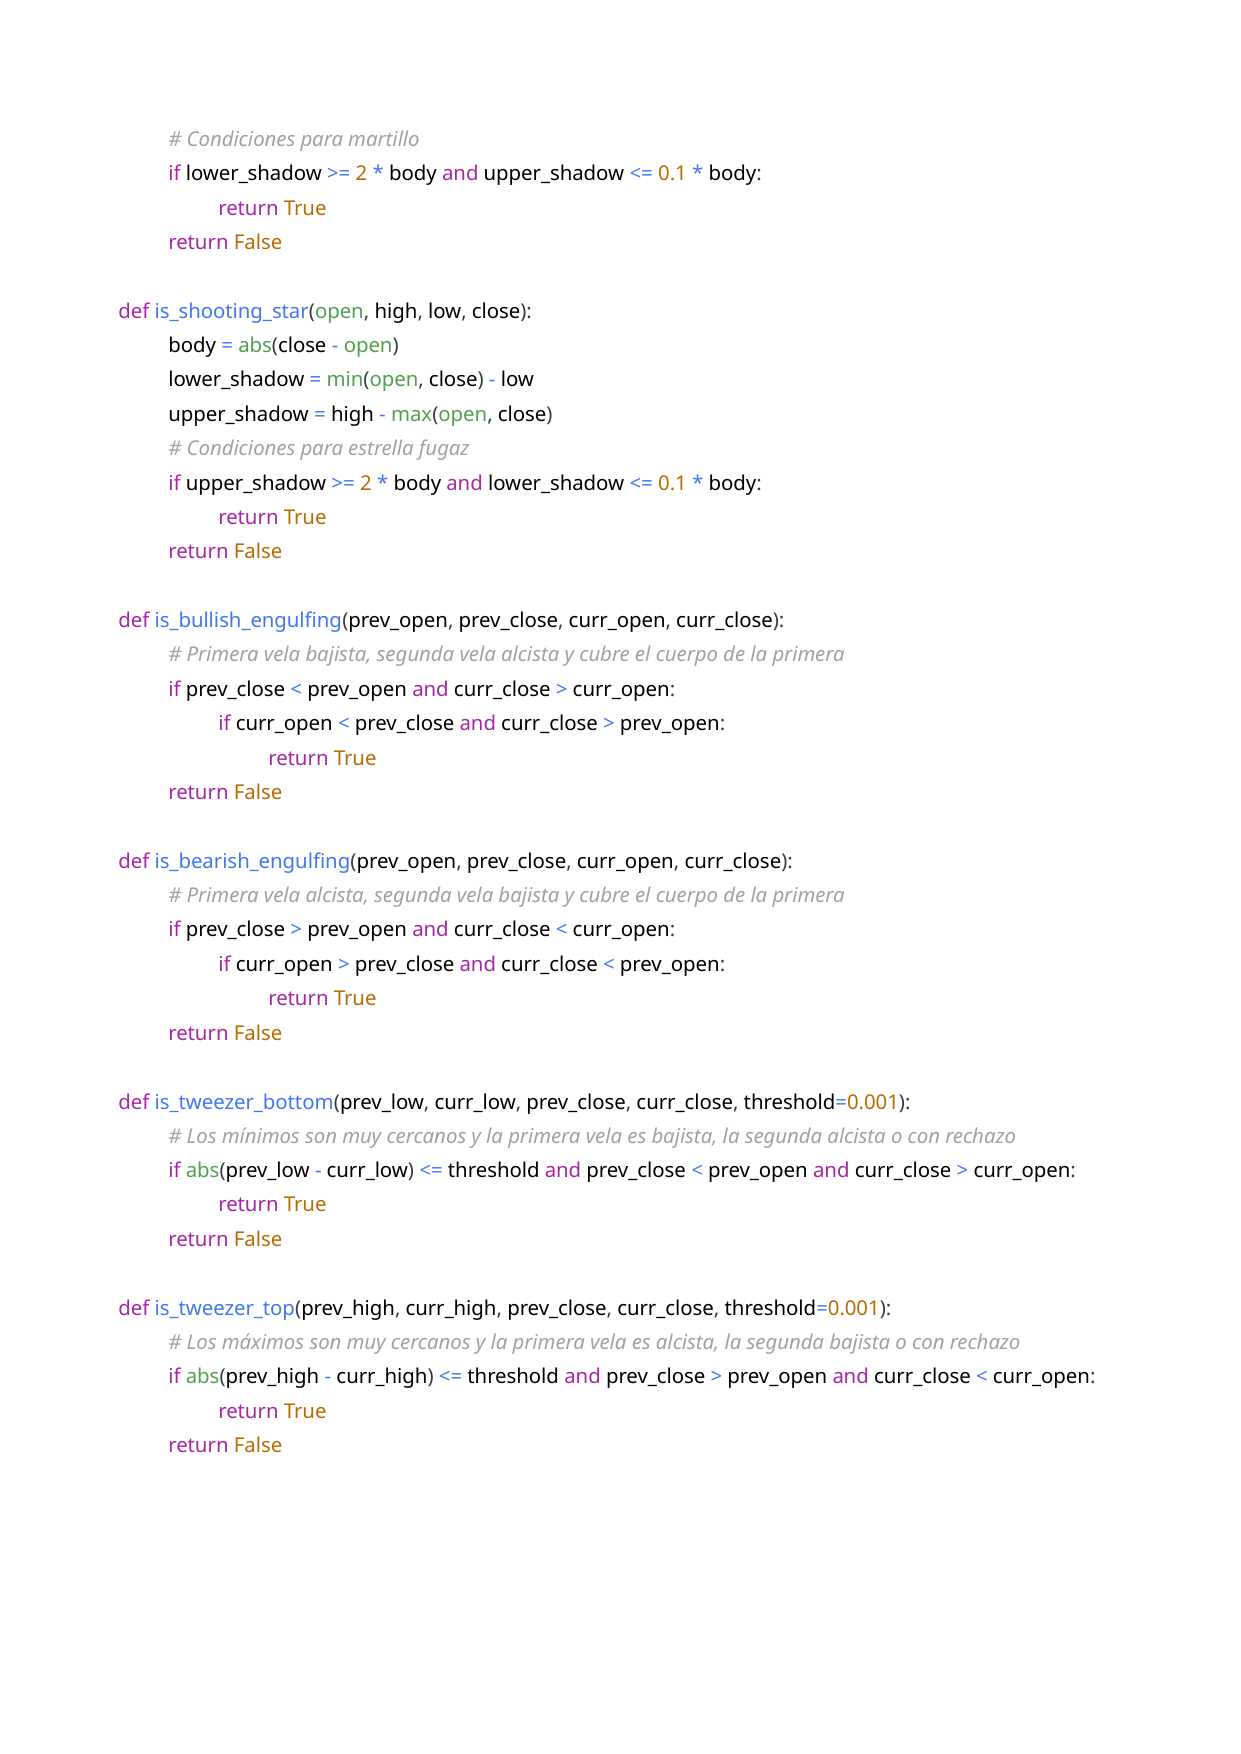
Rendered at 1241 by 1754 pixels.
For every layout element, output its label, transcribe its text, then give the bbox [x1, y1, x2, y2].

text return False [118, 771, 1122, 806]
text if prev_close > prev_open and curr_close < curr_open: [118, 909, 1122, 943]
text if abs(prev_low - curr_low) <= threshold and prev_close < prev_open and curr_close > curr_open: [118, 1149, 1122, 1184]
text def is_tweezer_bottom(prev_low, curr_low, prev_close, curr_close, threshold=0.001): [118, 1081, 1122, 1115]
text def is_bearish_engulfing(prev_open, prev_close, curr_open, curr_close): [118, 840, 1122, 874]
text if prev_close < prev_open and curr_close > curr_open: [118, 668, 1122, 702]
text if lower_shadow >= 2 * body and upper_shadow <= 0.1 * body: [118, 152, 1122, 187]
text return False [118, 531, 1122, 565]
text # Los mínimos son muy cercanos y la primera vela es bajista, la segunda alcista o con rechazo [118, 1115, 1122, 1149]
text return True [118, 977, 1122, 1012]
text upper_shadow = high - max(open, close) [118, 393, 1122, 427]
text def is_tweezer_top(prev_high, curr_high, prev_close, curr_close, threshold=0.001): [118, 1287, 1122, 1321]
text if abs(prev_high - curr_high) <= threshold and prev_close > prev_open and curr_close < curr_open: [118, 1356, 1122, 1390]
text body = abs(close - open) [118, 324, 1122, 359]
text return True [118, 496, 1122, 531]
text # Primera vela bajista, segunda vela alcista y cubre el cuerpo de la primera [118, 634, 1122, 668]
text return False [118, 1218, 1122, 1252]
text return True [118, 737, 1122, 771]
text return False [118, 221, 1122, 256]
text return True [118, 1390, 1122, 1424]
text return False [118, 1424, 1122, 1459]
text # Primera vela alcista, segunda vela bajista y cubre el cuerpo de la primera [118, 874, 1122, 909]
text # Condiciones para estrella fugaz [118, 427, 1122, 462]
text def is_shooting_star(open, high, low, close): [118, 290, 1122, 324]
text if upper_shadow >= 2 * body and lower_shadow <= 0.1 * body: [118, 462, 1122, 496]
text return True [118, 187, 1122, 221]
text # Los máximos son muy cercanos y la primera vela es alcista, la segunda bajista o con rechazo [118, 1321, 1122, 1356]
text if curr_open < prev_close and curr_close > prev_open: [118, 702, 1122, 737]
text if curr_open > prev_close and curr_close < prev_open: [118, 943, 1122, 977]
text return True [118, 1184, 1122, 1218]
text def is_bullish_engulfing(prev_open, prev_close, curr_open, curr_close): [118, 599, 1122, 634]
text # Condiciones para martillo [118, 118, 1122, 152]
text return False [118, 1012, 1122, 1046]
text lower_shadow = min(open, close) - low [118, 359, 1122, 393]
